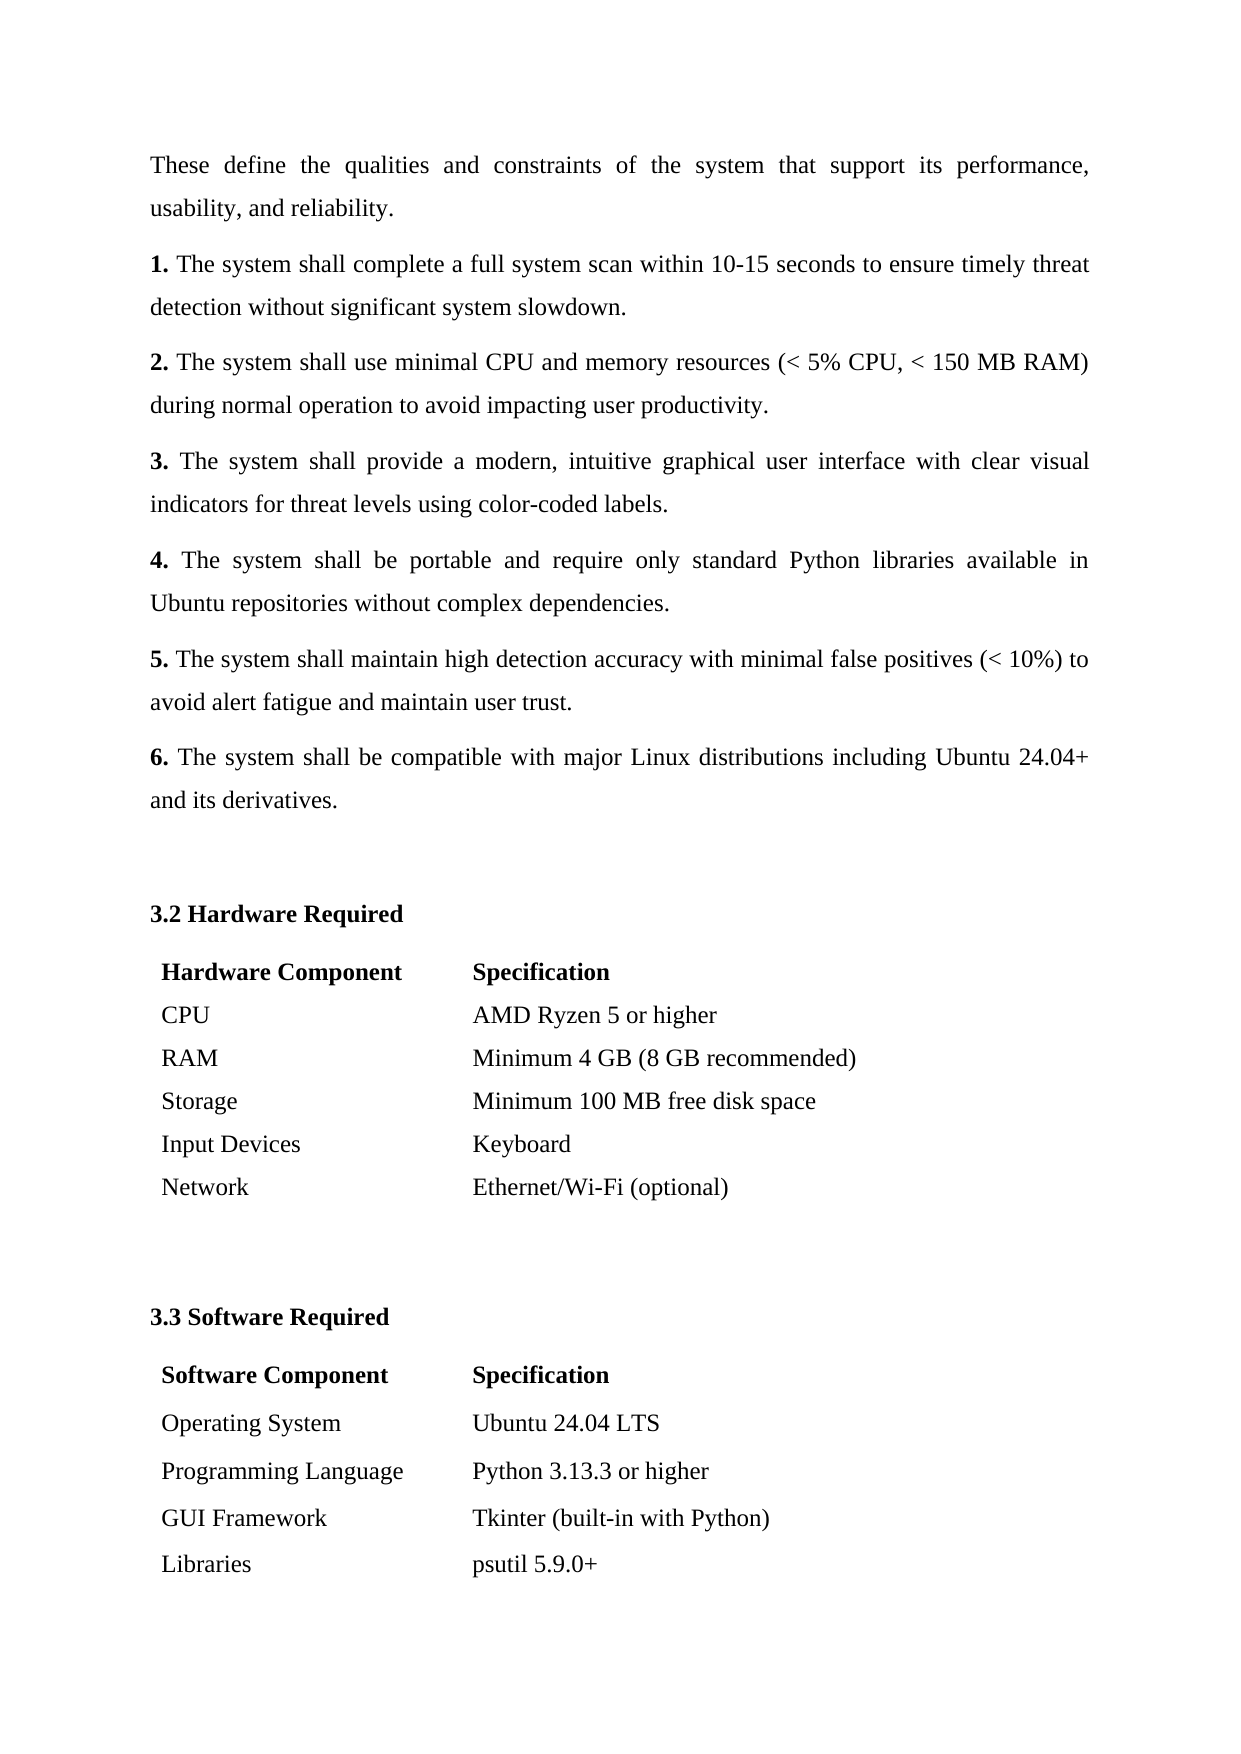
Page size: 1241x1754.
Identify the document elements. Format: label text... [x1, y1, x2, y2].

table_header Specification [461, 957, 1090, 1000]
text These define the qualities and constraints of the system that support its performance, usability, and reliability. [150, 150, 1091, 222]
table_header Specification [461, 1360, 1091, 1408]
table_cell Ethernet/Wi-Fi (optional) [461, 1172, 1090, 1215]
table_cell Minimum 100 MB free disk space [461, 1086, 1090, 1129]
table_cell Storage [150, 1086, 461, 1129]
table_cell Python 3.13.3 or higher [461, 1456, 1091, 1503]
table_cell Network [150, 1172, 461, 1215]
table_cell AMD Ryzen 5 or higher [461, 1000, 1090, 1043]
table_header Hardware Component [150, 957, 461, 1000]
text 2. The system shall use minimal CPU and memory resources (< 5% CPU, < 150 MB RAM) during normal operation to avoid impacting user productivity. [150, 347, 1091, 419]
text 5. The system shall maintain high detection accuracy with minimal false positives (< 10%) to avoid alert fatigue and maintain user trust. [150, 644, 1091, 716]
table_cell GUI Framework [150, 1503, 461, 1549]
table_cell Programming Language [150, 1456, 461, 1503]
text 3. The system shall provide a modern, intuitive graphical user interface with clear visual indicators for threat levels using color-coded labels. [150, 446, 1091, 518]
table_cell Input Devices [150, 1129, 461, 1172]
text 6. The system shall be compatible with major Linux distributions including Ubuntu 24.04+ and its derivatives. [150, 742, 1091, 814]
table_cell Ubuntu 24.04 LTS [461, 1408, 1091, 1456]
text 4. The system shall be portable and require only standard Python libraries available in Ubuntu repositories without complex dependencies. [150, 545, 1091, 617]
text 1. The system shall complete a full system scan within 10-15 seconds to ensure timely threat detection without significant system slowdown. [150, 249, 1091, 321]
table_cell psutil 5.9.0+ [461, 1549, 1091, 1596]
table_cell Keyboard [461, 1129, 1090, 1172]
table_cell CPU [150, 1000, 461, 1043]
text 3.3 Software Required [150, 1302, 1091, 1331]
table_header Software Component [150, 1360, 461, 1408]
table_cell Tkinter (built-in with Python) [461, 1503, 1091, 1549]
text 3.2 Hardware Required [150, 899, 1091, 928]
table_cell Libraries [150, 1549, 461, 1596]
table_cell RAM [150, 1043, 461, 1086]
table_cell Operating System [150, 1408, 461, 1456]
table_cell Minimum 4 GB (8 GB recommended) [461, 1043, 1090, 1086]
